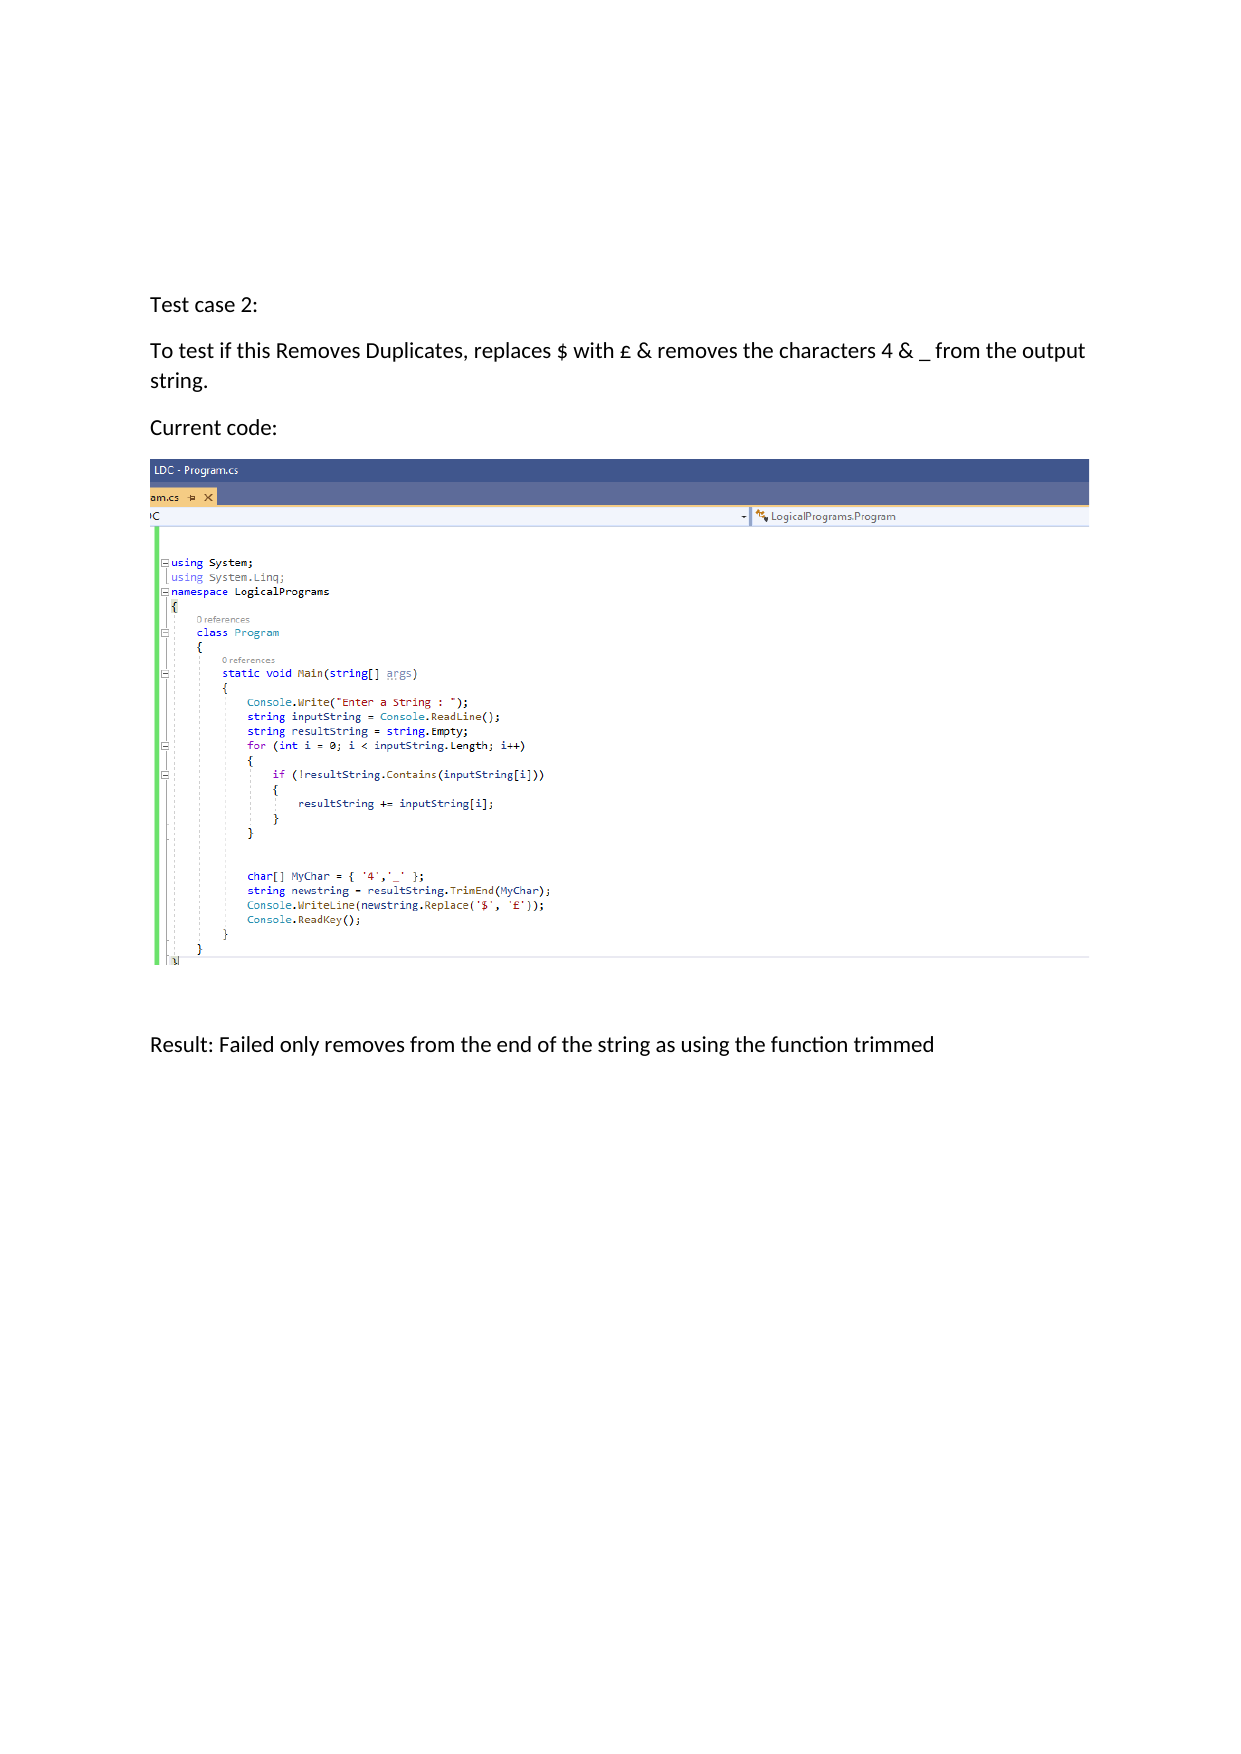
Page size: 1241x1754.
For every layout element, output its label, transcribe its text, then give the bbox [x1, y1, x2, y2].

text Current code: [150, 413, 1090, 441]
text Test case 2: [150, 290, 1090, 318]
text To test if this Removes Duplicates, replaces $ with £ & removes the characters 4 & _ from the output string. [150, 336, 1090, 394]
text Result: Failed only removes from the end of the string as using the function trimmed [150, 1030, 1090, 1058]
